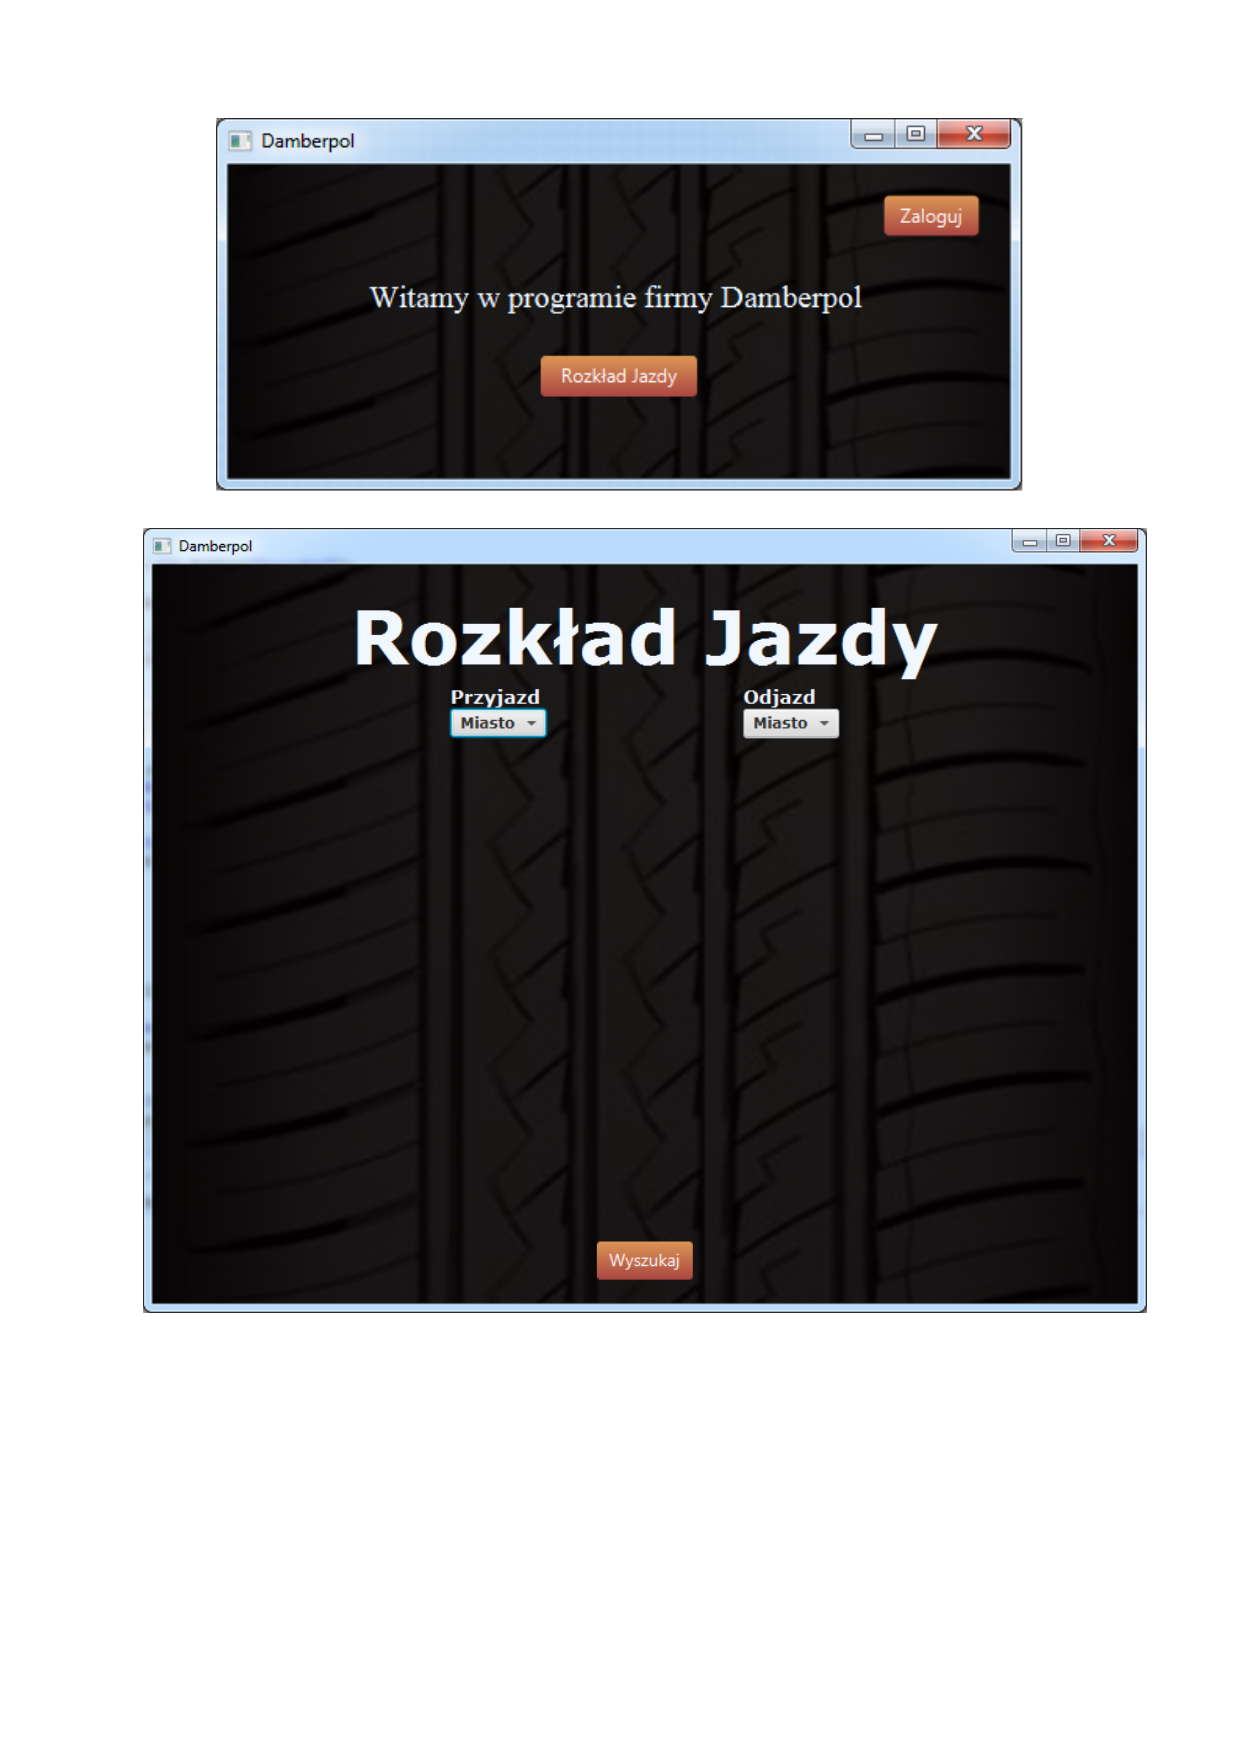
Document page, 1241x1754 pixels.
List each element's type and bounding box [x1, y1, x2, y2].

picture [216, 118, 1024, 494]
picture [143, 528, 1147, 1313]
